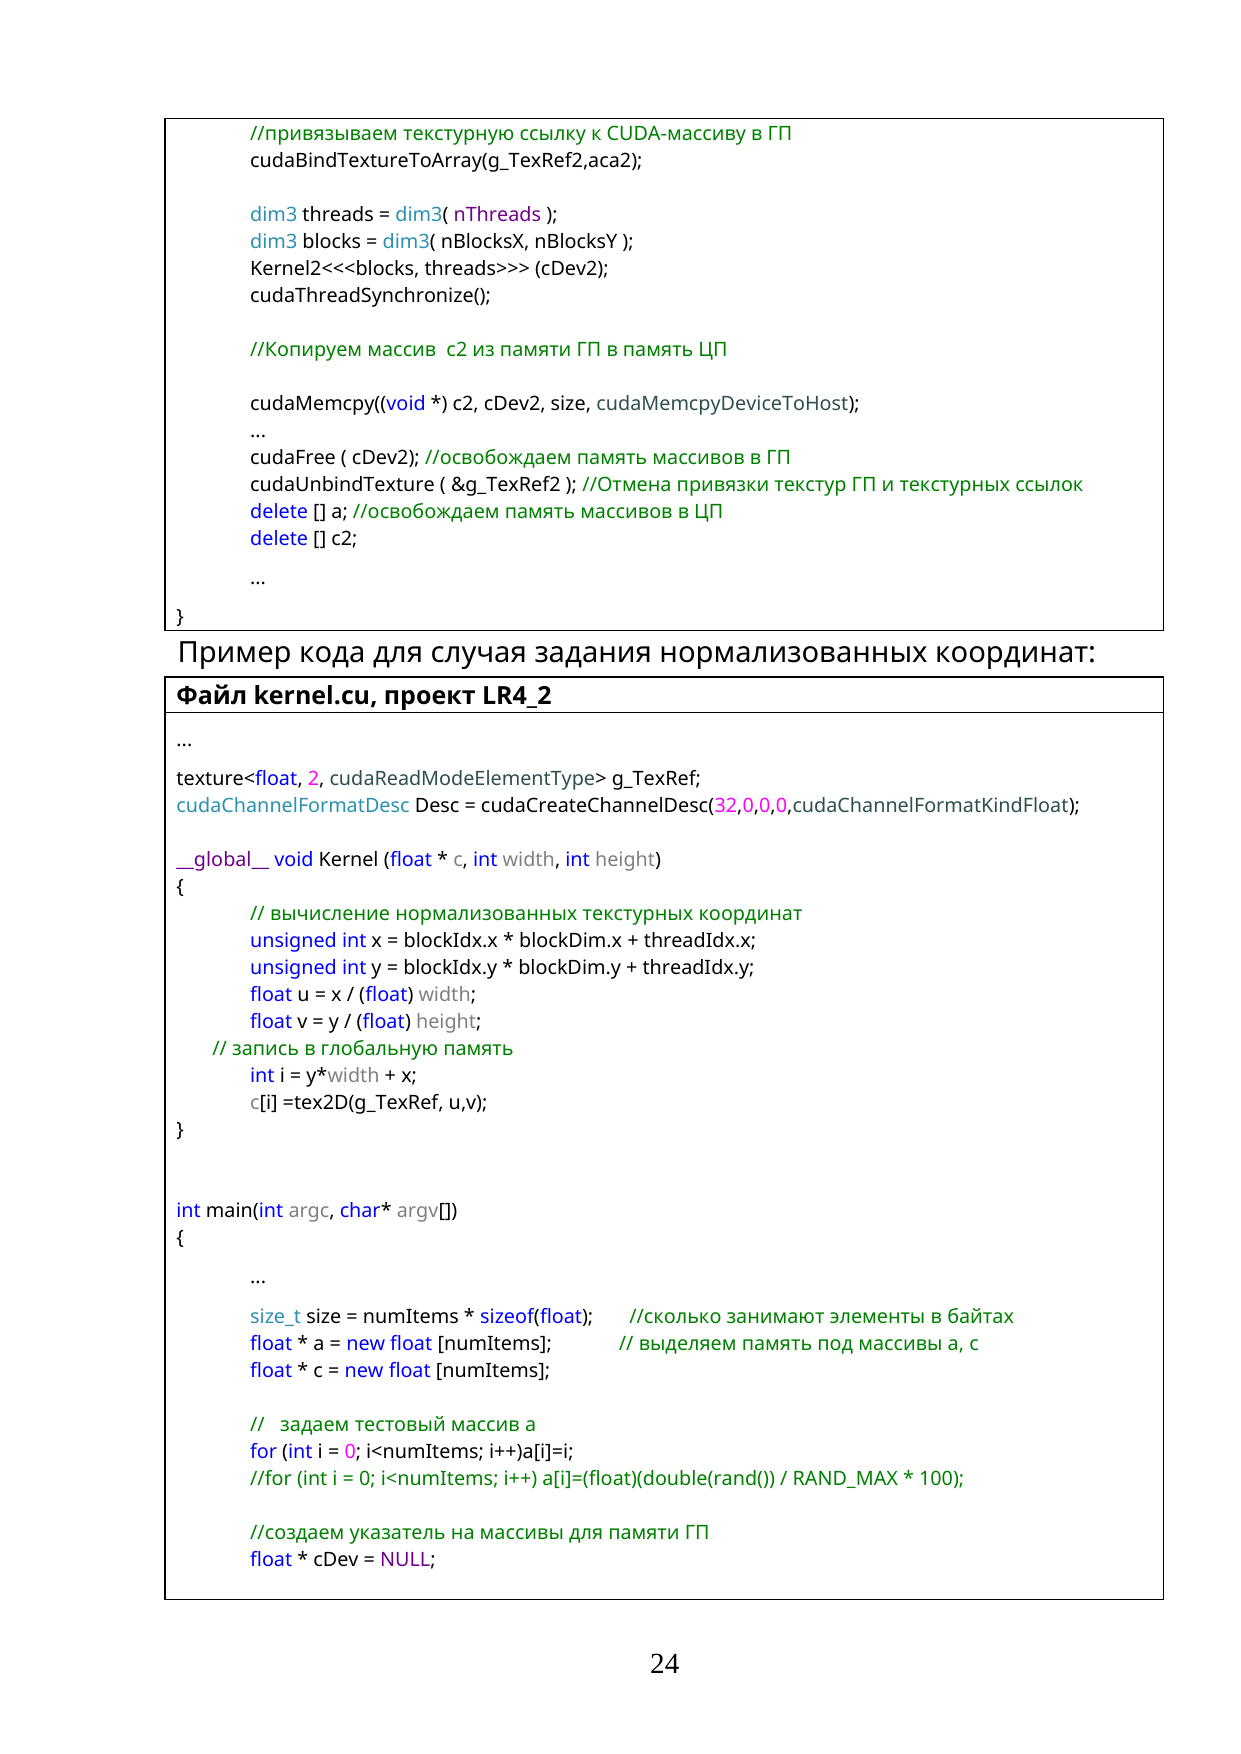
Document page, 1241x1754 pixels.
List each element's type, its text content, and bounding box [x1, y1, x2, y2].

table_cell ... texture<float, 2, cudaReadModeElementType> g_TexRef; cudaChannelFormatDesc Desc = cudaCreateChannelDesc(32,0,0,0,cudaChannelFormatKindFloat); __global__ void Kernel (float * c, int width, int height) { // вычисление нормализованных текстурных координат unsigned int x = blockIdx.x * blockDim.x + threadIdx.x; unsigned int y = blockIdx.y * blockDim.y + threadIdx.y; float u = x / (float) width; float v = y / (float) height; // запись в глобальную память int i = y*width + x; c[i] =tex2D(g_TexRef, u,v); } int main(int argc, char* argv[]) { ... size_t size = numItems * sizeof(float); //сколько занимают элементы в байтах float * a = new float [numItems]; // выделяем память под массивы a, c float * c = new float [numItems]; // задаем тестовый массив а for (int i = 0; i<numItems; i++)a[i]=i; //for (int i = 0; i<numItems; i++) a[i]=(float)(double(rand()) / RAND_MAX * 100); //создаем указатель на массивы для памяти ГП float * cDev = NULL; [166, 713, 1163, 1599]
table_header Файл kernel.cu, проект LR4_2 [166, 678, 1163, 712]
text Пример кода для случая задания нормализованных координат: [177, 631, 1152, 671]
table_cell //привязываем текстурную ссылку к CUDA-массиву в ГП cudaBindTextureToArray(g_TexRef2,aca2); dim3 threads = dim3( nThreads ); dim3 blocks = dim3( nBlocksX, nBlocksY ); Kernel2<<<blocks, threads>>> (cDev2); cudaThreadSynchronize(); //Копируем массив c2 из памяти ГП в память ЦП cudaMemcpy((void *) c2, cDev2, size, cudaMemcpyDeviceToHost); ... cudaFree ( cDev2); //освобождаем память массивов в ГП cudaUnbindTexture ( &g_TexRef2 ); //Отмена привязки текстур ГП и текстурных ссылок delete [] a; //освобождаем память массивов в ЦП delete [] c2; ... } [166, 119, 1163, 630]
